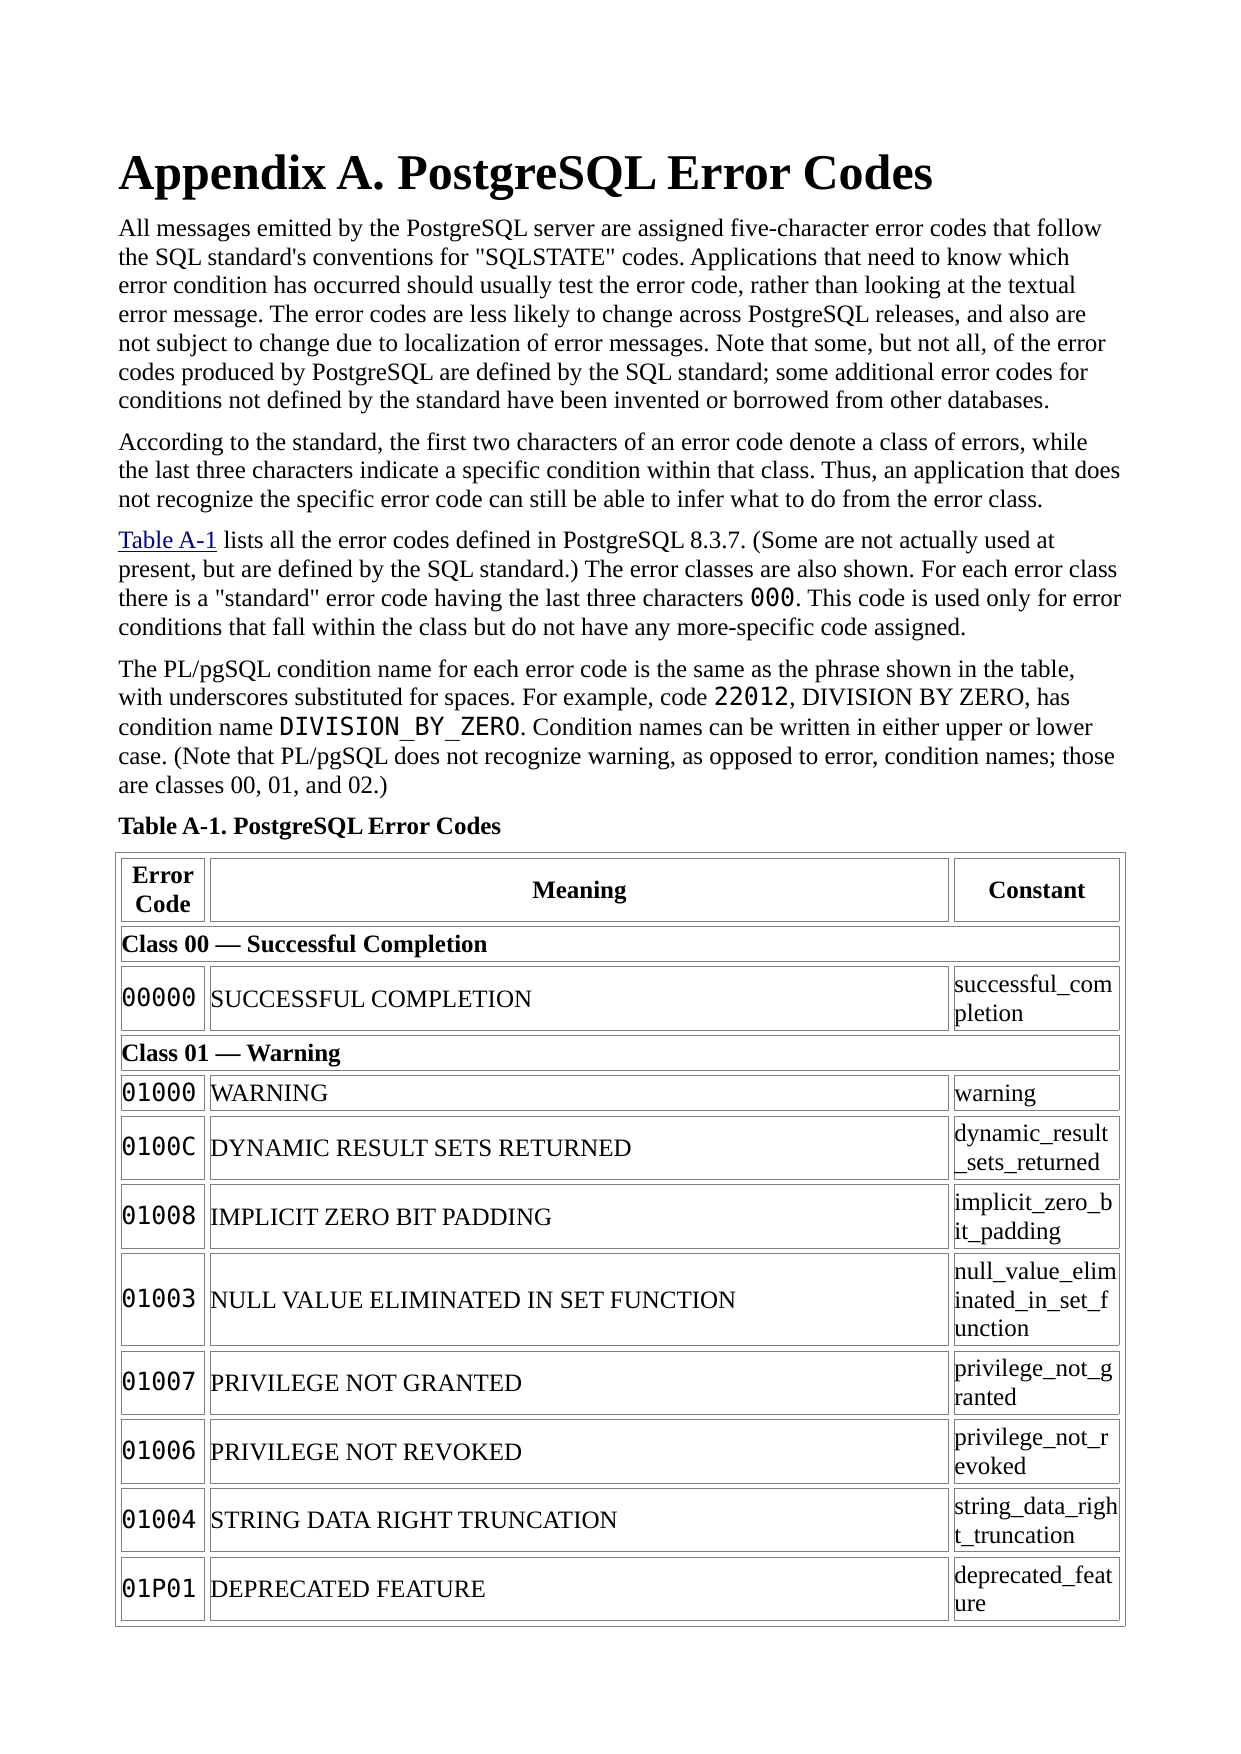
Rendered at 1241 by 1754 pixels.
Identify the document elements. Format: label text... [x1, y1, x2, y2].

table_cell privilege_not_granted [951, 1345, 1122, 1414]
table_cell implicit_zero_bit_padding [951, 1179, 1122, 1248]
table_cell 01P01 [118, 1551, 207, 1620]
table_cell STRING DATA RIGHT TRUNCATION [207, 1483, 951, 1551]
table_cell PRIVILEGE NOT REVOKED [207, 1414, 951, 1483]
table_header Error Code [118, 853, 207, 921]
subtitle Appendix A. PostgreSQL Error Codes [118, 143, 1122, 201]
table_cell 01006 [118, 1414, 207, 1483]
table_header Constant [951, 853, 1122, 921]
table_cell deprecated_feature [951, 1551, 1122, 1620]
table_cell successful_completion [951, 961, 1122, 1030]
table_cell 01008 [118, 1179, 207, 1248]
table_cell IMPLICIT ZERO BIT PADDING [207, 1179, 951, 1248]
table_cell 01007 [118, 1345, 207, 1414]
table_cell DEPRECATED FEATURE [207, 1551, 951, 1620]
table_cell DYNAMIC RESULT SETS RETURNED [207, 1110, 951, 1179]
table_cell 0100C [118, 1110, 207, 1179]
table_cell 00000 [118, 961, 207, 1030]
text According to the standard, the first two characters of an error code denote a class of errors, while the last three characters indicate a specific condition within that class. Thus, an application that does not recognize the specific error code can still be able to infer what to do from the error class. [118, 427, 1122, 513]
table_cell 01004 [118, 1483, 207, 1551]
table_cell Class 00 — Successful Completion [118, 921, 1122, 961]
table_cell NULL VALUE ELIMINATED IN SET FUNCTION [207, 1248, 951, 1345]
text Table A-1 lists all the error codes defined in PostgreSQL 8.3.7. (Some are not actually used at present, but are defined by the SQL standard.) The error classes are also shown. For each error class there is a "standard" error code having the last three characters 000. This code is used only for error conditions that fall within the class but do not have any more-specific code assigned. [118, 526, 1122, 641]
table_cell Class 01 — Warning [118, 1030, 1122, 1070]
table_cell null_value_eliminated_in_set_function [951, 1248, 1122, 1345]
table_cell WARNING [207, 1071, 951, 1110]
text Table A-1. PostgreSQL Error Codes [118, 811, 1122, 840]
table_header Meaning [207, 853, 951, 921]
table_cell warning [951, 1070, 1122, 1110]
table_cell 01003 [118, 1248, 207, 1345]
table_cell dynamic_result_sets_returned [951, 1110, 1122, 1179]
table_cell PRIVILEGE NOT GRANTED [207, 1345, 951, 1414]
table_cell SUCCESSFUL COMPLETION [207, 962, 951, 1030]
table_cell string_data_right_truncation [951, 1483, 1122, 1551]
text All messages emitted by the PostgreSQL server are assigned five-character error codes that follow the SQL standard's conventions for "SQLSTATE" codes. Applications that need to know which error condition has occurred should usually test the error code, rather than looking at the textual error message. The error codes are less likely to change across PostgreSQL releases, and also are not subject to change due to localization of error messages. Note that some, but not all, of the error codes produced by PostgreSQL are defined by the SQL standard; some additional error codes for conditions not defined by the standard have been invented or borrowed from other databases. [118, 213, 1122, 414]
table_cell 01000 [118, 1070, 207, 1110]
table_cell privilege_not_revoked [951, 1414, 1122, 1483]
text The PL/pgSQL condition name for each error code is the same as the phrase shown in the table, with underscores substituted for spaces. For example, code 22012, DIVISION BY ZERO, has condition name DIVISION_BY_ZERO. Condition names can be written in either upper or lower case. (Note that PL/pgSQL does not recognize warning, as opposed to error, condition names; those are classes 00, 01, and 02.) [118, 654, 1122, 798]
